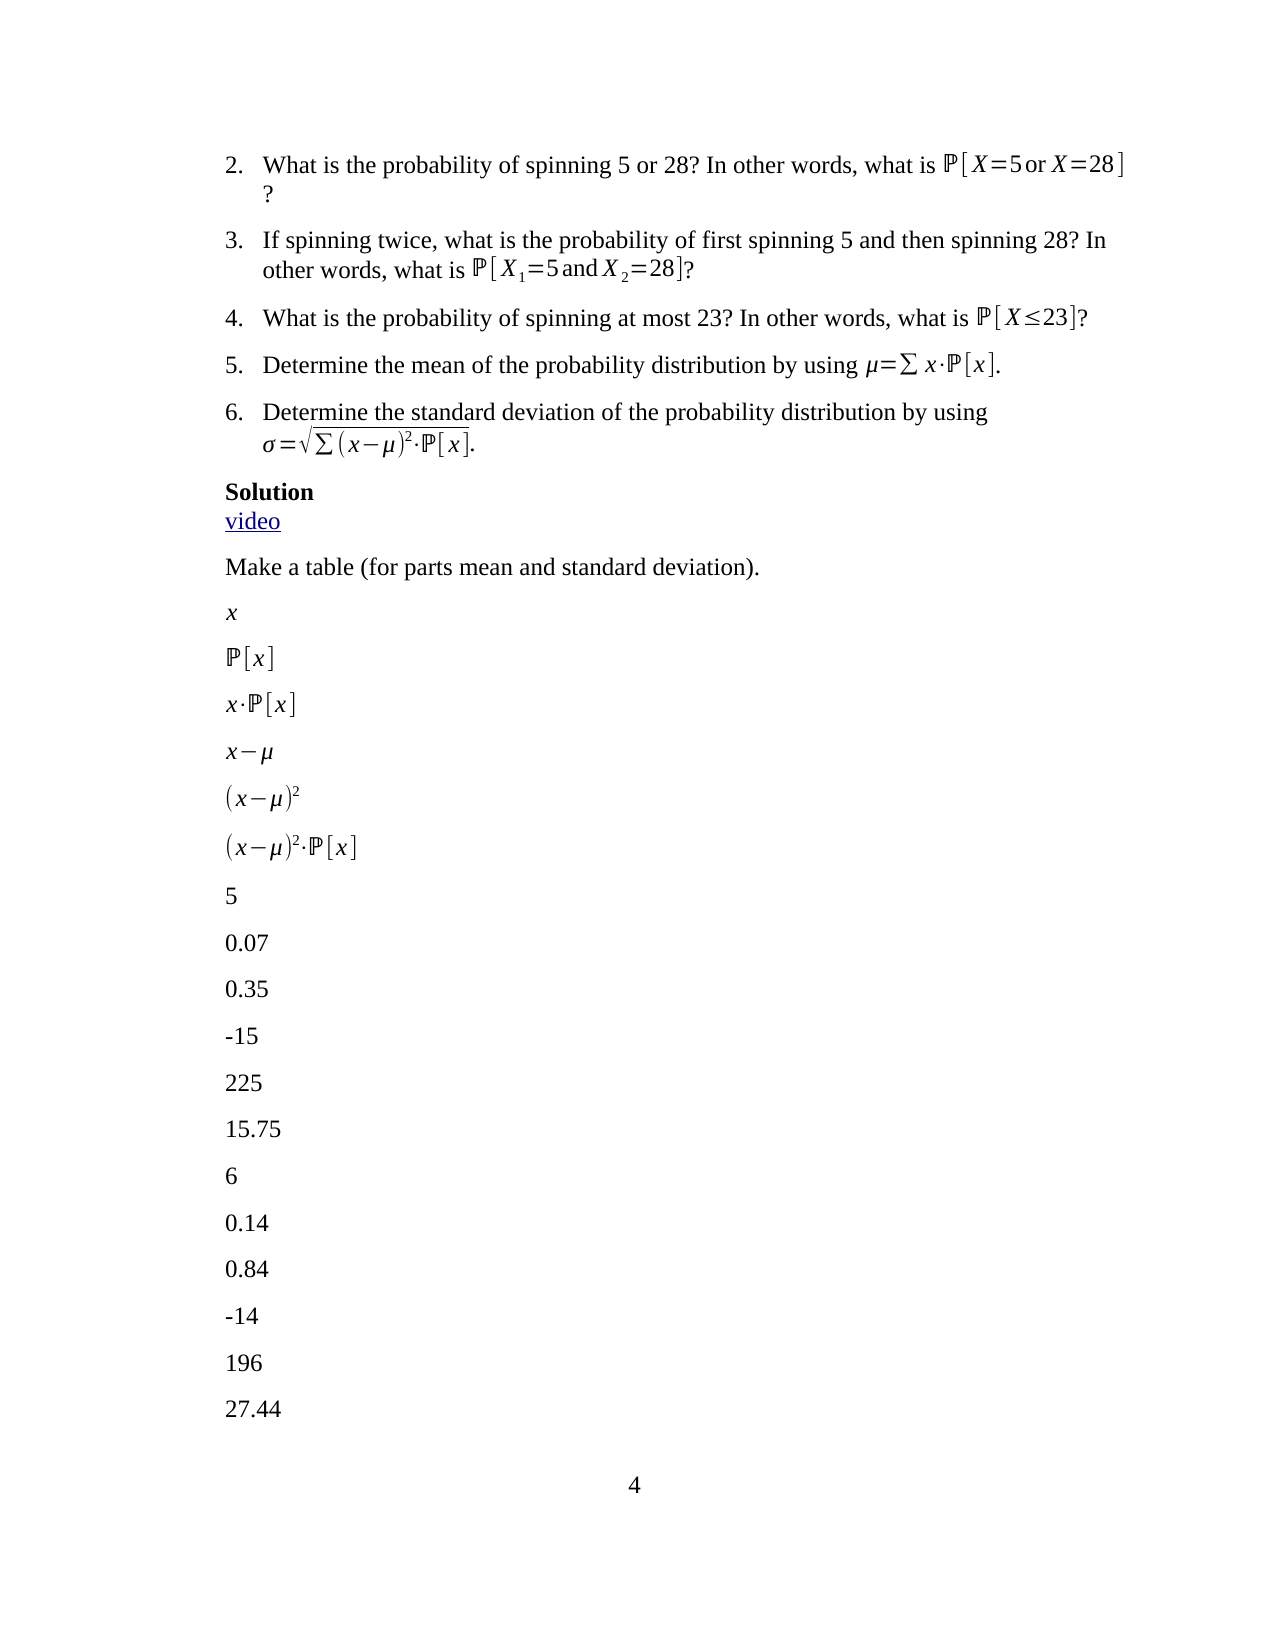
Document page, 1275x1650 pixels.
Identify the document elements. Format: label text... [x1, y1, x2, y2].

list 0.35 [187, 974, 1125, 1003]
list -14 [187, 1301, 1125, 1330]
list If spinning twice, what is the probability of first spinning 5 and then spinning 28? In other words, what is ? [225, 225, 1125, 286]
list -15 [187, 1021, 1125, 1050]
list Make a table (for parts mean and standard deviation). [187, 552, 1125, 581]
list 6 [187, 1161, 1125, 1190]
list Determine the standard deviation of the probability distribution by using . [225, 397, 1125, 459]
list 225 [187, 1068, 1125, 1096]
list 5 [187, 881, 1125, 910]
list 27.44 [187, 1394, 1125, 1423]
list What is the probability of spinning 5 or 28? In other words, what is ? [225, 150, 1125, 207]
list 0.14 [187, 1208, 1125, 1236]
list 196 [187, 1348, 1125, 1376]
list 0.84 [187, 1254, 1125, 1283]
list Determine the mean of the probability distribution by using . [225, 350, 1125, 379]
list Solution video [187, 477, 1125, 534]
list 0.07 [187, 928, 1125, 956]
list 15.75 [187, 1114, 1125, 1143]
list What is the probability of spinning at most 23? In other words, what is ? [225, 303, 1125, 332]
